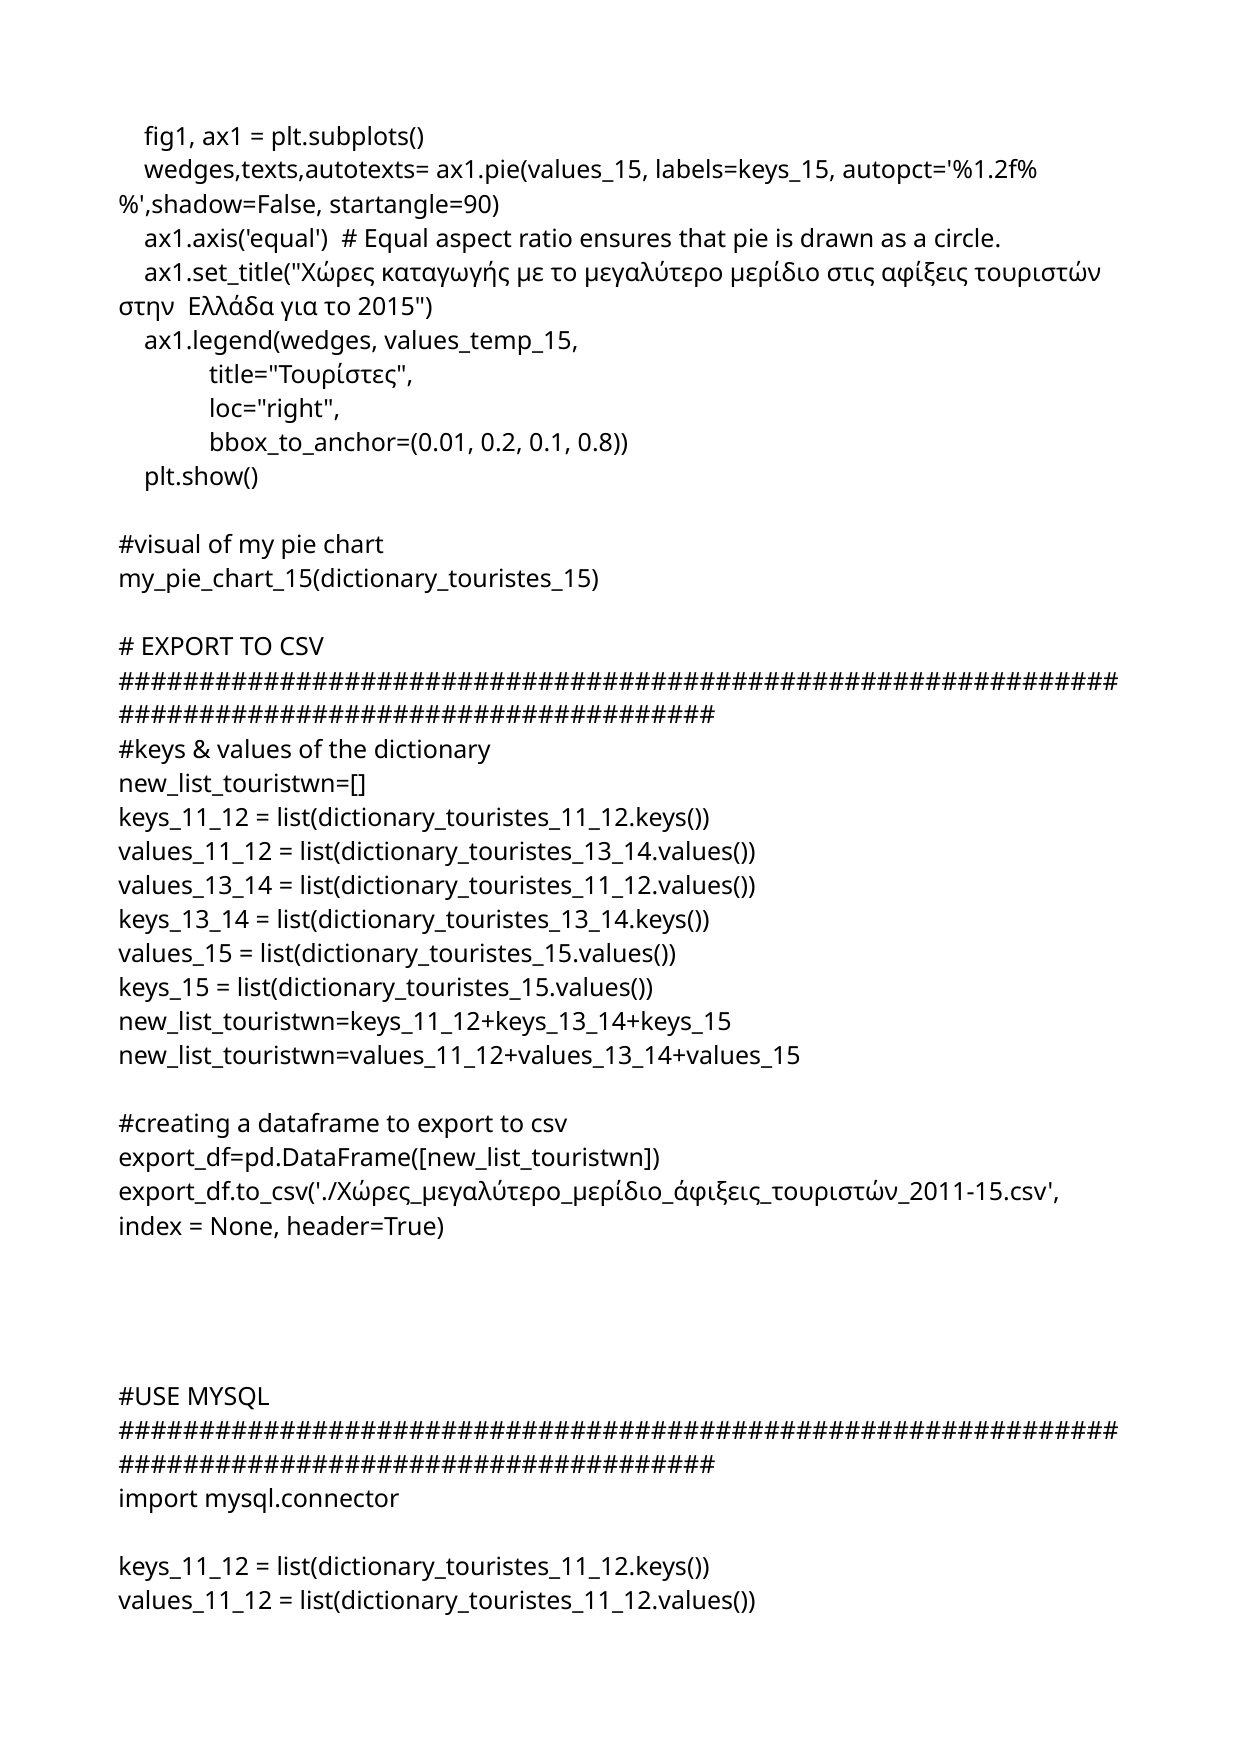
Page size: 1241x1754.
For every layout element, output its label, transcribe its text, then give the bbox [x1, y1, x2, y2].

text values_15 = list(dictionary_touristes_15.values()) [118, 936, 1122, 970]
text #creating a dataframe to export to csv [118, 1106, 1122, 1140]
text export_df.to_csv('./Χώρες_μεγαλύτερο_μερίδιο_άφιξεις_τουριστών_2011-15.csv', index = None, header=True) [118, 1174, 1122, 1242]
text values_13_14 = list(dictionary_touristes_11_12.values()) [118, 867, 1122, 902]
text new_list_touristwn=keys_11_12+keys_13_14+keys_15 [118, 1004, 1122, 1038]
text ax1.axis('equal') # Equal aspect ratio ensures that pie is drawn as a circle. [118, 220, 1122, 254]
text my_pie_chart_15(dictionary_touristes_15) [118, 561, 1122, 595]
text wedges,texts,autotexts= ax1.pie(values_15, labels=keys_15, autopct='%1.2f%%',shadow=False, startangle=90) [118, 152, 1122, 220]
text bbox_to_anchor=(0.01, 0.2, 0.1, 0.8)) [118, 425, 1122, 459]
text fig1, ax1 = plt.subplots() [118, 118, 1122, 152]
text #visual of my pie chart [118, 527, 1122, 561]
text keys_11_12 = list(dictionary_touristes_11_12.keys()) [118, 1549, 1122, 1583]
text keys_11_12 = list(dictionary_touristes_11_12.keys()) [118, 799, 1122, 833]
text loc="right", [118, 391, 1122, 425]
text title="Τουρίστες", [118, 357, 1122, 391]
text values_11_12 = list(dictionary_touristes_13_14.values()) [118, 833, 1122, 867]
text import mysql.connector [118, 1481, 1122, 1515]
text values_11_12 = list(dictionary_touristes_11_12.values()) [118, 1583, 1122, 1617]
text ################################################################################################### [118, 1412, 1122, 1481]
text #keys & values of the dictionary [118, 731, 1122, 765]
text ax1.legend(wedges, values_temp_15, [118, 322, 1122, 357]
text # EXPORT TO CSV [118, 629, 1122, 663]
text keys_13_14 = list(dictionary_touristes_13_14.keys()) [118, 902, 1122, 936]
text #USE MYSQL [118, 1378, 1122, 1412]
text new_list_touristwn=[] [118, 765, 1122, 799]
text ax1.set_title("Χώρες καταγωγής με το μεγαλύτερο μερίδιο στις αφίξεις τουριστών στην Ελλάδα για το 2015") [118, 254, 1122, 322]
text keys_15 = list(dictionary_touristes_15.values()) [118, 970, 1122, 1004]
text export_df=pd.DataFrame([new_list_touristwn]) [118, 1140, 1122, 1174]
text plt.show() [118, 459, 1122, 493]
text new_list_touristwn=values_11_12+values_13_14+values_15 [118, 1038, 1122, 1072]
text ################################################################################################### [118, 663, 1122, 731]
